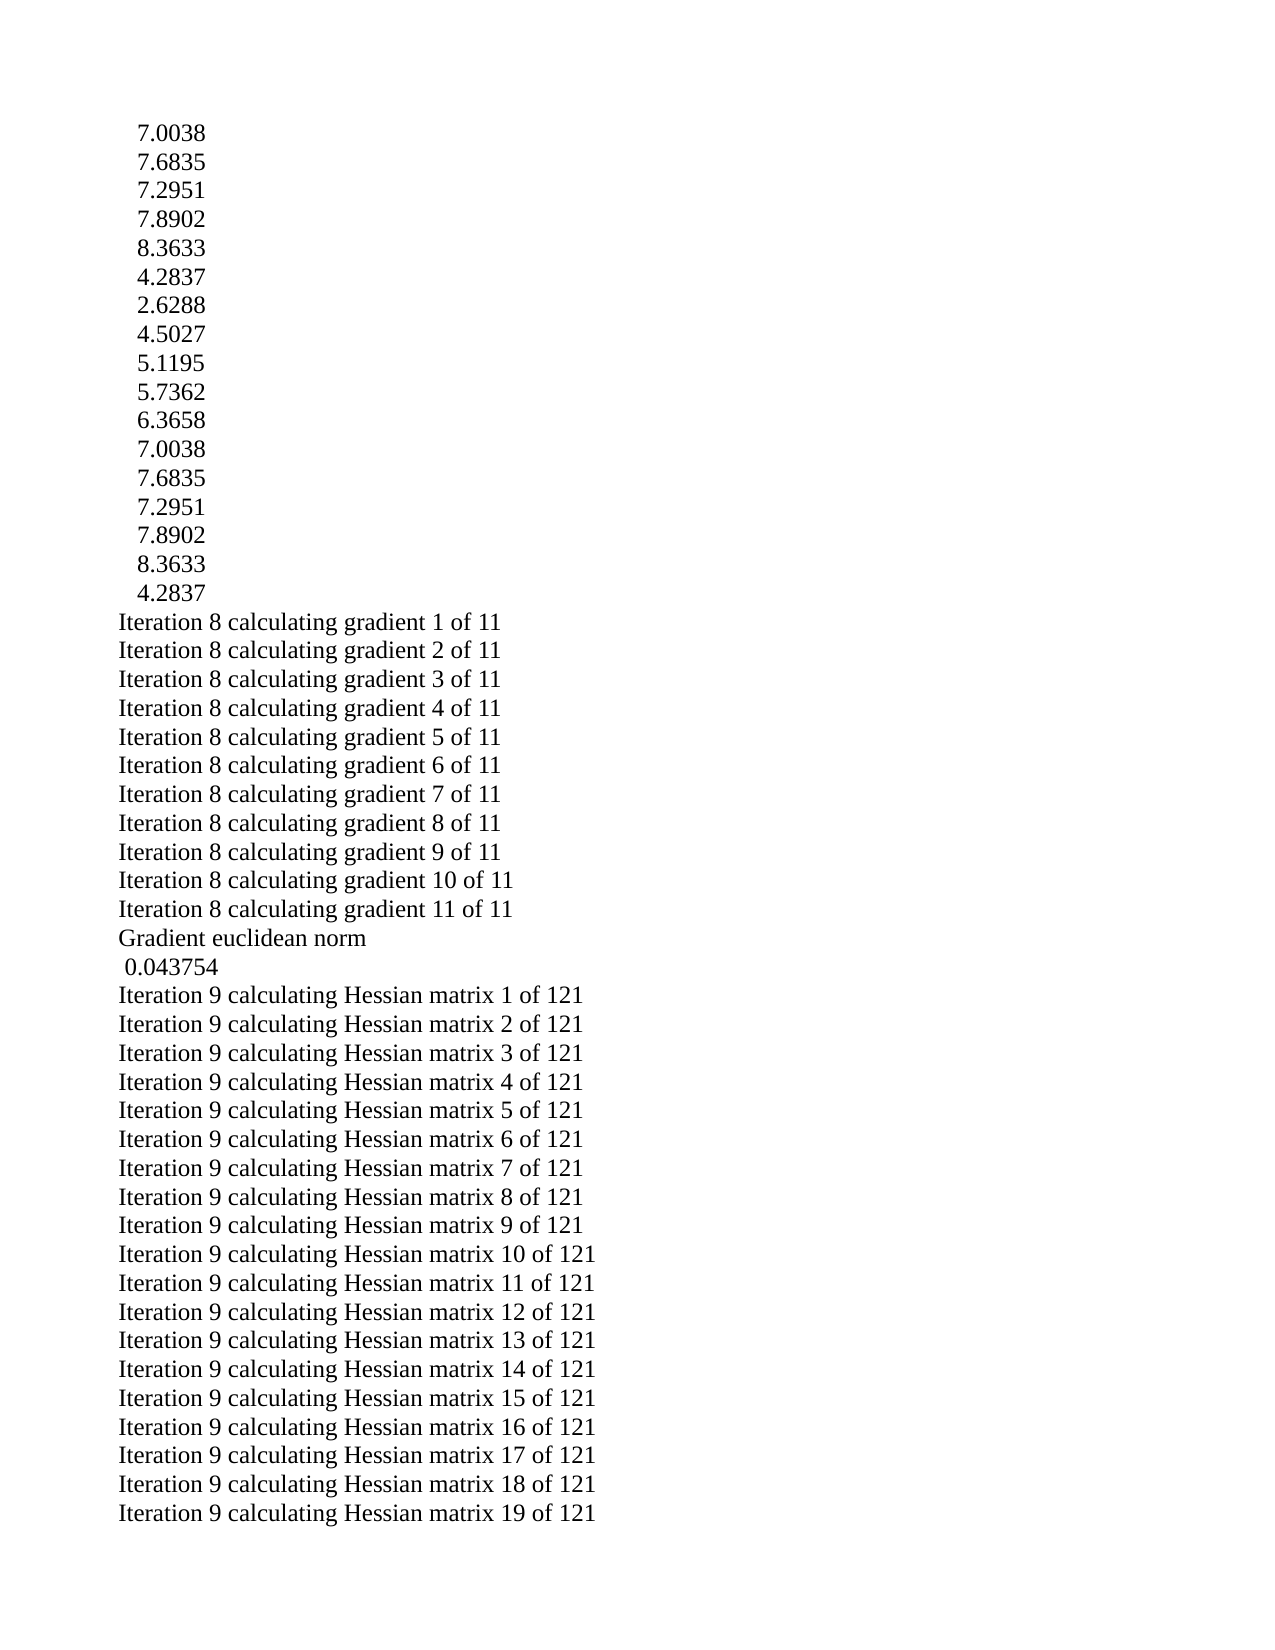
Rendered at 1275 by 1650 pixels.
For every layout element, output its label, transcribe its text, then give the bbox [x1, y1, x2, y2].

text Iteration 8 calculating gradient 8 of 11 [118, 808, 1157, 837]
text Iteration 9 calculating Hessian matrix 5 of 121 [118, 1096, 1157, 1124]
text Iteration 8 calculating gradient 2 of 11 [118, 636, 1157, 664]
text 5.7362 [118, 377, 1157, 406]
text Iteration 9 calculating Hessian matrix 9 of 121 [118, 1211, 1157, 1239]
text Iteration 9 calculating Hessian matrix 11 of 121 [118, 1268, 1157, 1297]
text Iteration 9 calculating Hessian matrix 16 of 121 [118, 1412, 1157, 1441]
text Iteration 8 calculating gradient 1 of 11 [118, 607, 1157, 636]
text 6.3658 [118, 406, 1157, 434]
text Iteration 8 calculating gradient 7 of 11 [118, 779, 1157, 808]
text Iteration 8 calculating gradient 6 of 11 [118, 751, 1157, 779]
text 7.0038 [118, 118, 1157, 147]
text Iteration 9 calculating Hessian matrix 3 of 121 [118, 1038, 1157, 1067]
text 4.2837 [118, 262, 1157, 291]
text Iteration 9 calculating Hessian matrix 19 of 121 [118, 1498, 1157, 1527]
text Iteration 9 calculating Hessian matrix 1 of 121 [118, 981, 1157, 1009]
text 7.2951 [118, 176, 1157, 204]
text Iteration 9 calculating Hessian matrix 7 of 121 [118, 1153, 1157, 1182]
text Iteration 9 calculating Hessian matrix 14 of 121 [118, 1354, 1157, 1383]
text Iteration 8 calculating gradient 11 of 11 [118, 894, 1157, 923]
text Iteration 9 calculating Hessian matrix 4 of 121 [118, 1067, 1157, 1096]
text Gradient euclidean norm [118, 923, 1157, 952]
text Iteration 9 calculating Hessian matrix 12 of 121 [118, 1297, 1157, 1326]
text 7.8902 [118, 521, 1157, 549]
text 7.8902 [118, 204, 1157, 233]
text Iteration 9 calculating Hessian matrix 8 of 121 [118, 1182, 1157, 1211]
text 7.6835 [118, 147, 1157, 176]
text 7.2951 [118, 492, 1157, 521]
text 4.2837 [118, 578, 1157, 607]
text Iteration 9 calculating Hessian matrix 17 of 121 [118, 1441, 1157, 1469]
text Iteration 8 calculating gradient 10 of 11 [118, 866, 1157, 894]
text Iteration 8 calculating gradient 3 of 11 [118, 664, 1157, 693]
text Iteration 8 calculating gradient 4 of 11 [118, 693, 1157, 722]
text Iteration 8 calculating gradient 5 of 11 [118, 722, 1157, 751]
text Iteration 9 calculating Hessian matrix 15 of 121 [118, 1383, 1157, 1412]
text 7.6835 [118, 463, 1157, 492]
text Iteration 9 calculating Hessian matrix 13 of 121 [118, 1326, 1157, 1354]
text 4.5027 [118, 319, 1157, 348]
text 7.0038 [118, 434, 1157, 463]
text Iteration 9 calculating Hessian matrix 2 of 121 [118, 1009, 1157, 1038]
text Iteration 9 calculating Hessian matrix 10 of 121 [118, 1239, 1157, 1268]
text Iteration 8 calculating gradient 9 of 11 [118, 837, 1157, 866]
text 2.6288 [118, 291, 1157, 319]
text 5.1195 [118, 348, 1157, 377]
text Iteration 9 calculating Hessian matrix 6 of 121 [118, 1124, 1157, 1153]
text Iteration 9 calculating Hessian matrix 18 of 121 [118, 1469, 1157, 1498]
text 0.043754 [118, 952, 1157, 981]
text 8.3633 [118, 233, 1157, 262]
text 8.3633 [118, 549, 1157, 578]
